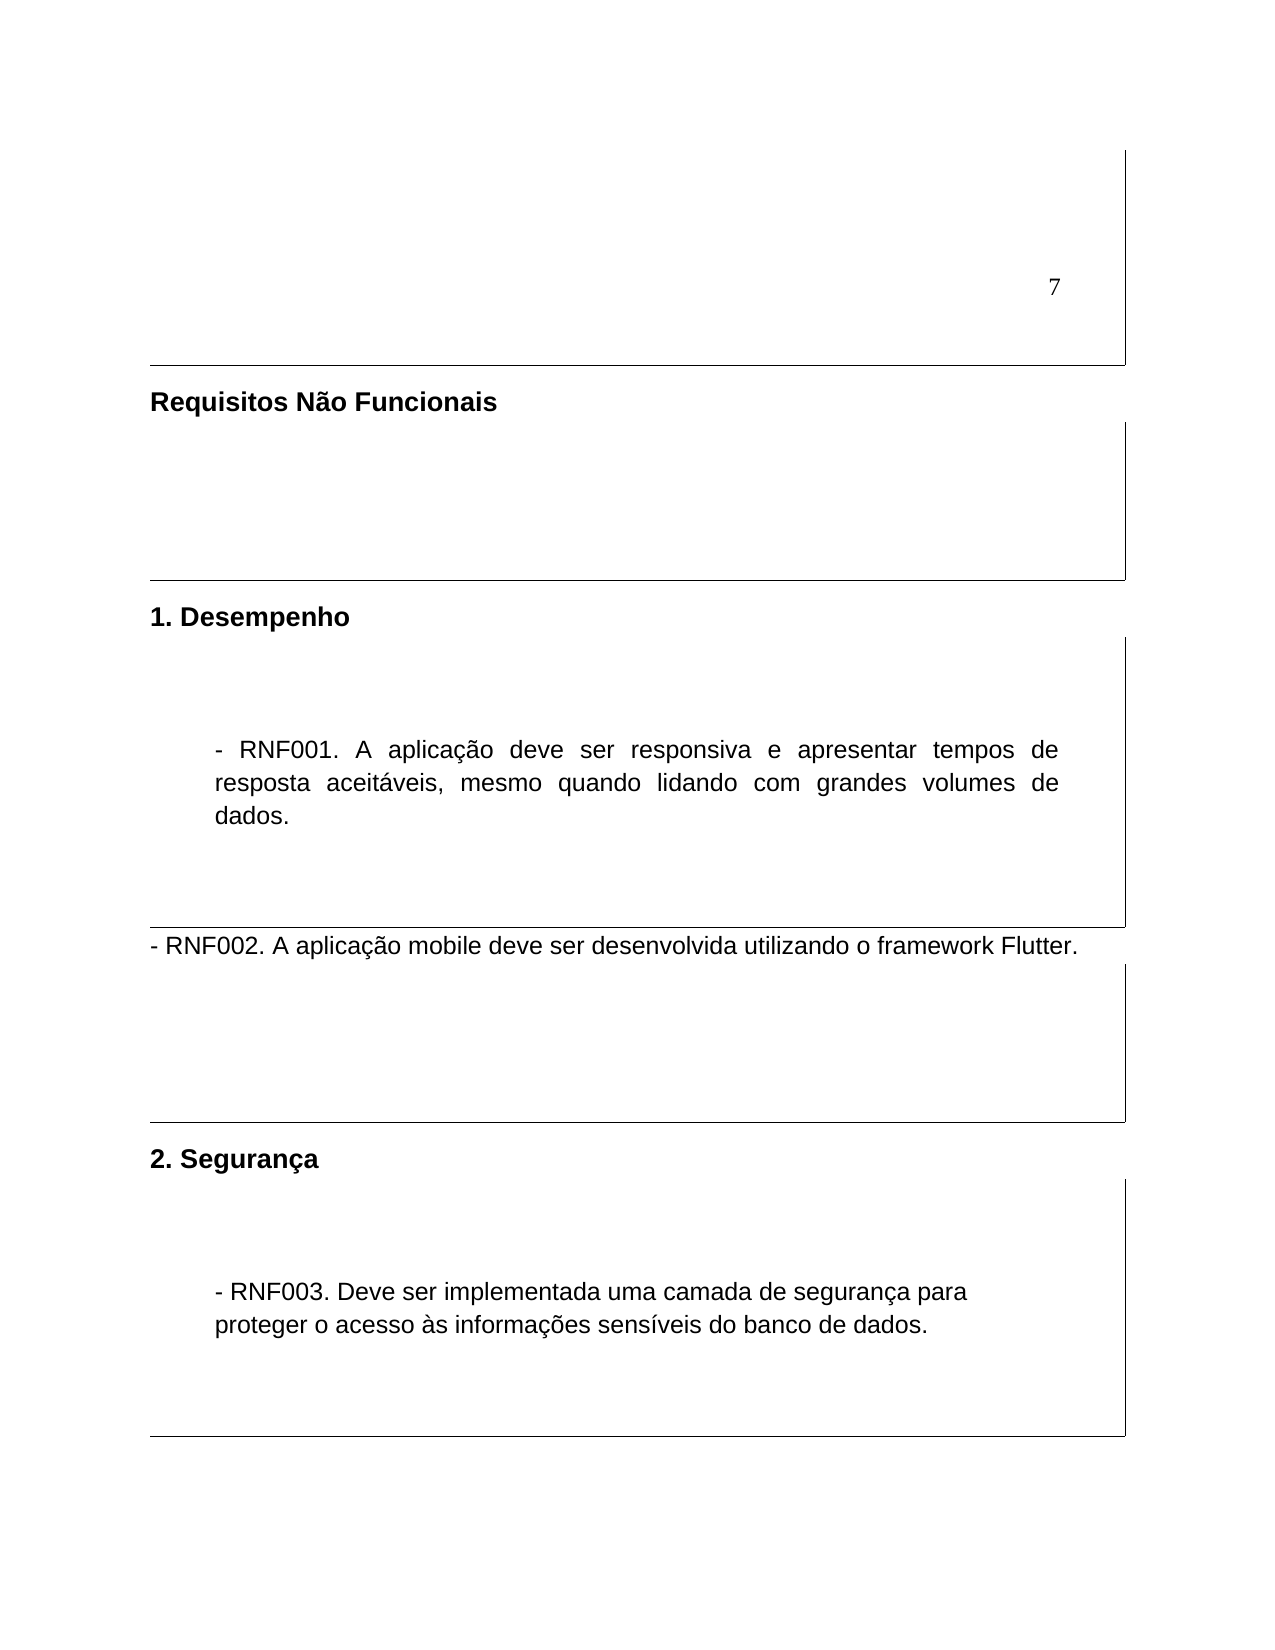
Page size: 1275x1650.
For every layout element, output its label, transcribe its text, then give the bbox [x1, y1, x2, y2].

text - RNF002. A aplicação mobile deve ser desenvolvida utilizando o framework Flutter. [150, 931, 1125, 960]
text - RNF003. Deve ser implementada uma camada de segurança para proteger o acesso às informações sensíveis do banco de dados. [150, 1212, 1125, 1338]
text - RNF001. A aplicação deve ser responsiva e apresentar tempos de resposta aceitáveis, mesmo quando lidando com grandes volumes de dados. [150, 670, 1125, 829]
subtitle 1. Desempenho [150, 601, 1125, 632]
subtitle 2. Segurança [150, 1143, 1125, 1174]
subtitle Requisitos Não Funcionais [150, 386, 1125, 417]
